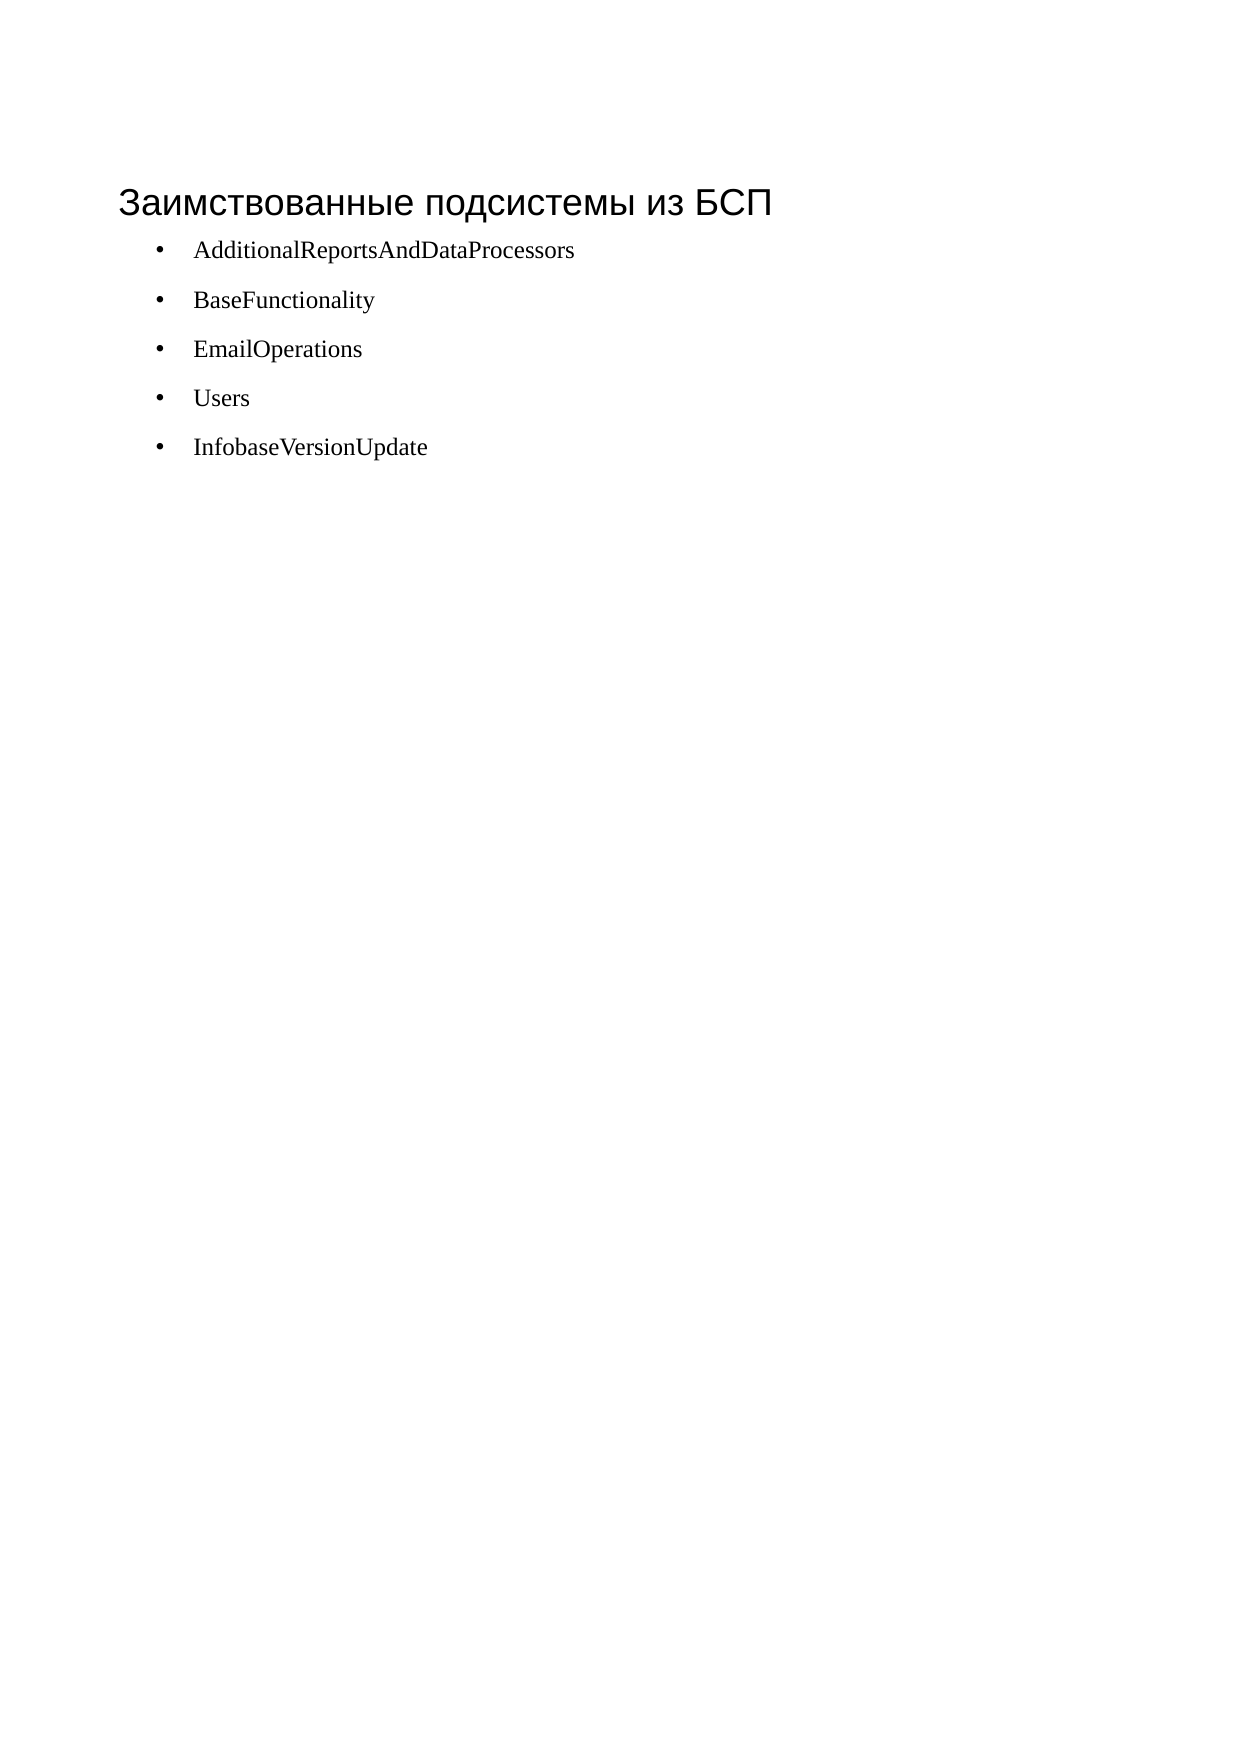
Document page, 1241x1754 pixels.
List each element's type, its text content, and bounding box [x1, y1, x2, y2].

list BaseFunctionality [156, 285, 1122, 313]
list AdditionalReportsAndDataProcessors [156, 236, 1122, 264]
list Users [156, 383, 1122, 412]
subtitle Заимствованные подсистемы из БСП [118, 180, 1122, 223]
list EmailOperations [156, 334, 1122, 362]
list InfobaseVersionUpdate [156, 432, 1122, 461]
